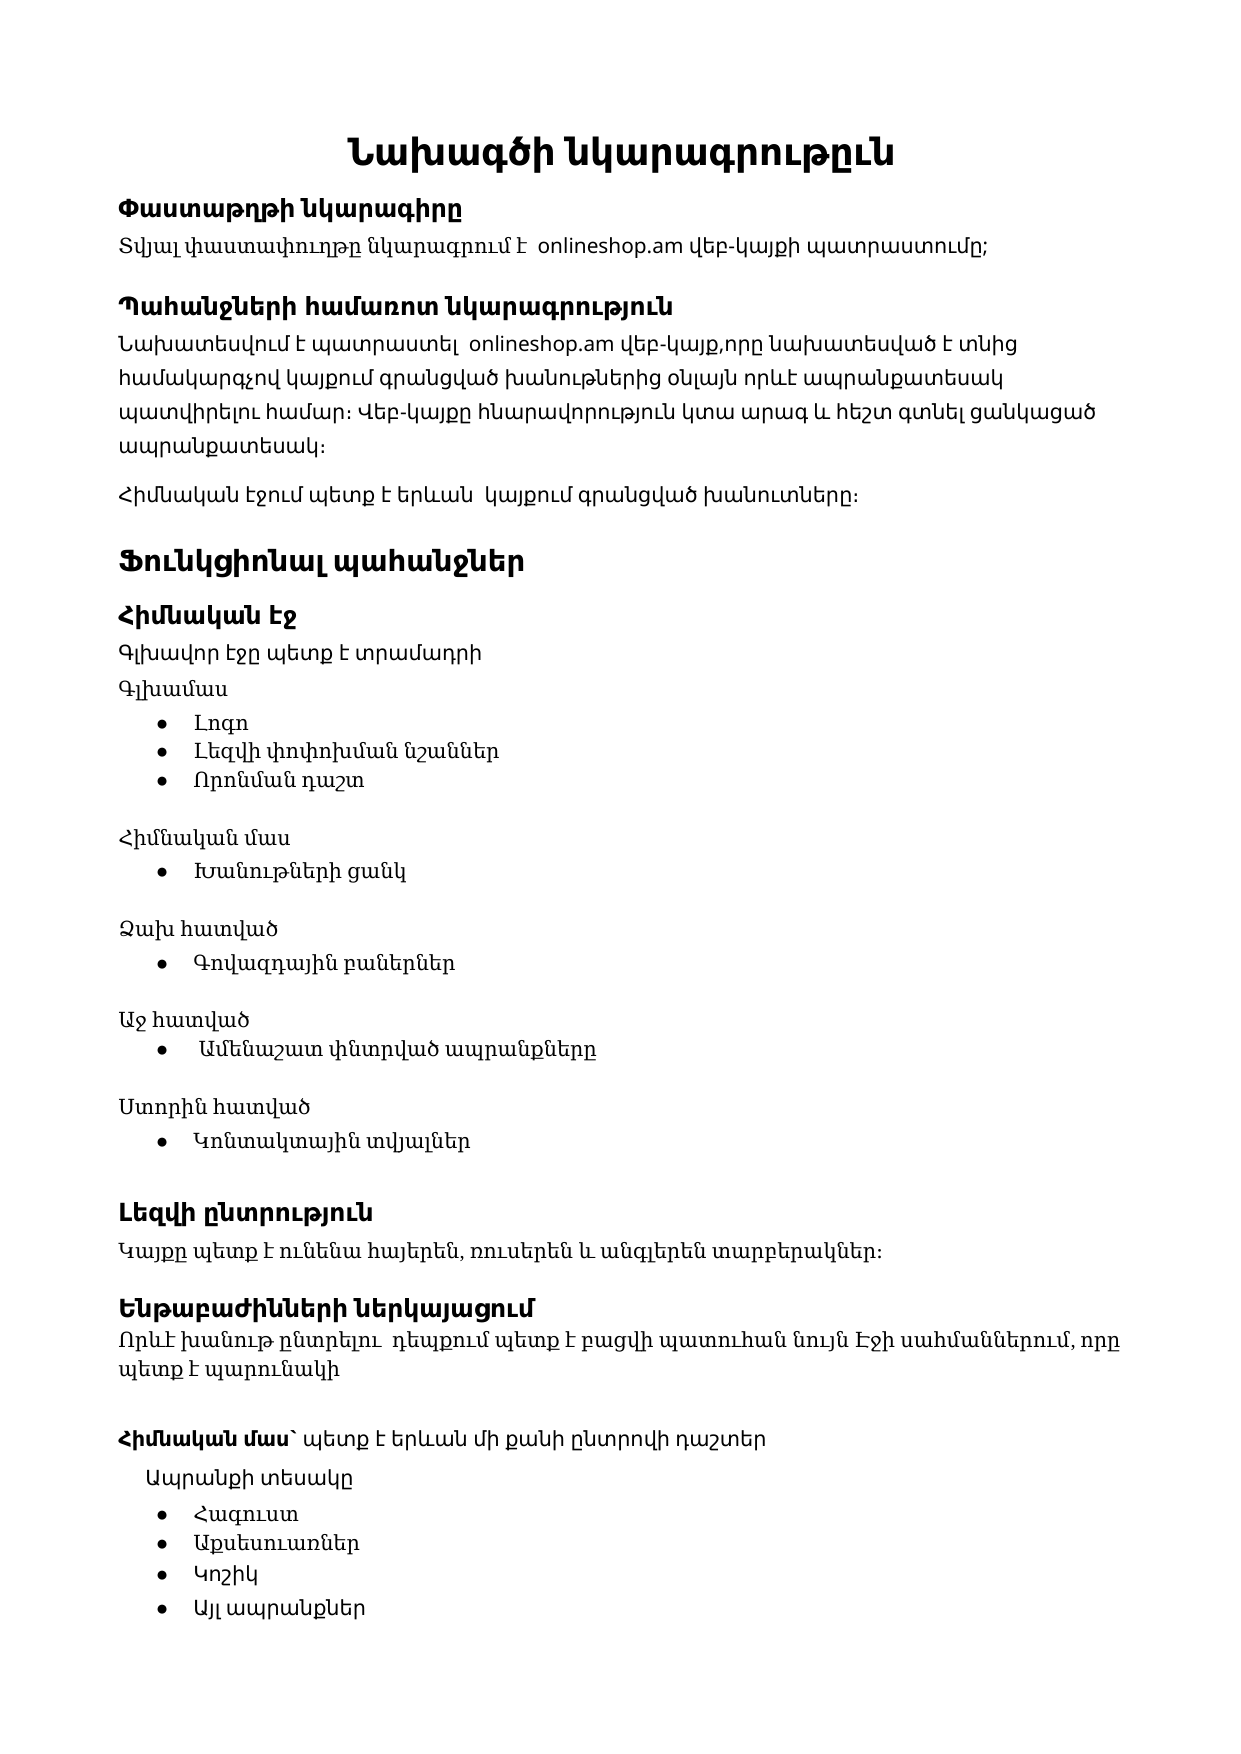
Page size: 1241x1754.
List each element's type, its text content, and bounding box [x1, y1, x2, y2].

text Հիմնական մաս [118, 826, 1122, 850]
list Որոնման դաշտ [156, 768, 1122, 792]
subtitle Հիմնական էջ [118, 601, 1122, 629]
list Այլ ապրանքներ [156, 1593, 1122, 1622]
list Կոշիկ [156, 1559, 1122, 1588]
text Որևէ խանութ ընտրելու դեպքում պետք է բացվի պատուհան նույն Էջի սահմաններում, որը պետք է պարունակի [118, 1328, 1122, 1381]
list Աքսեսուառներ [156, 1531, 1122, 1554]
text Նախատեսվում է պատրաստել onlineshop.am վեբ-կայք,որը նախատեսված է տնից համակարգչով կայքում գրանցված խանութներից օնլայն որևէ ապրանքատեսակ պատվիրելու համար։ Վեբ-կայքը հնարավորություն կտա արագ և հեշտ գտնել ցանկացած ապրանքատեսակ։ [118, 329, 1122, 460]
list Հագուստ [156, 1502, 1122, 1526]
list Կոնտակտային տվյալներ [156, 1128, 1122, 1153]
list Ամենաշատ փնտրված ապրանքները [156, 1037, 1122, 1061]
subtitle Լեզվի ընտրություն [118, 1198, 1122, 1227]
subtitle Ֆունկցիոնալ պահանջներ [118, 543, 1122, 577]
text Գլխամաս [118, 677, 1122, 701]
subtitle Փաստաթղթի նկարագիրը [118, 194, 1122, 222]
list Լոգո [156, 711, 1122, 734]
text Գլխավոր էջը պետք է տրամադրի [118, 638, 1122, 667]
text Կայքը պետք է ունենա հայերեն, ռուսերեն և անգլերեն տարբերակներ։ [118, 1236, 1122, 1264]
list Լեզվի փոփոխման նշաններ [156, 739, 1122, 763]
text Հիմնական էջում պետք է երևան կայքում գրանցված խանուտները։ [118, 480, 1122, 508]
list Գովազդային բաներներ [156, 951, 1122, 975]
subtitle Պահանջների համառոտ նկարագրություն [118, 292, 1122, 320]
text Ձախ հատված [118, 917, 1122, 941]
text Ստորին հատված [118, 1095, 1122, 1119]
list Խանութների ցանկ [156, 859, 1122, 883]
text Ապրանքի տեսակը [118, 1463, 1122, 1491]
subtitle Ենթաբաժինների ներկայացում [118, 1293, 1122, 1322]
text Աջ հատված [118, 1008, 1122, 1032]
subtitle Նախագծի նկարագրութըւն [118, 130, 1122, 173]
text Հիմնական մաս` պետք է երևան մի քանի ընտրովի դաշտեր [118, 1424, 1122, 1453]
text Տվյալ փաստափուղթը նկարագրում է onlineshop.am վեբ-կայքի պատրաստումը; [118, 231, 1122, 260]
